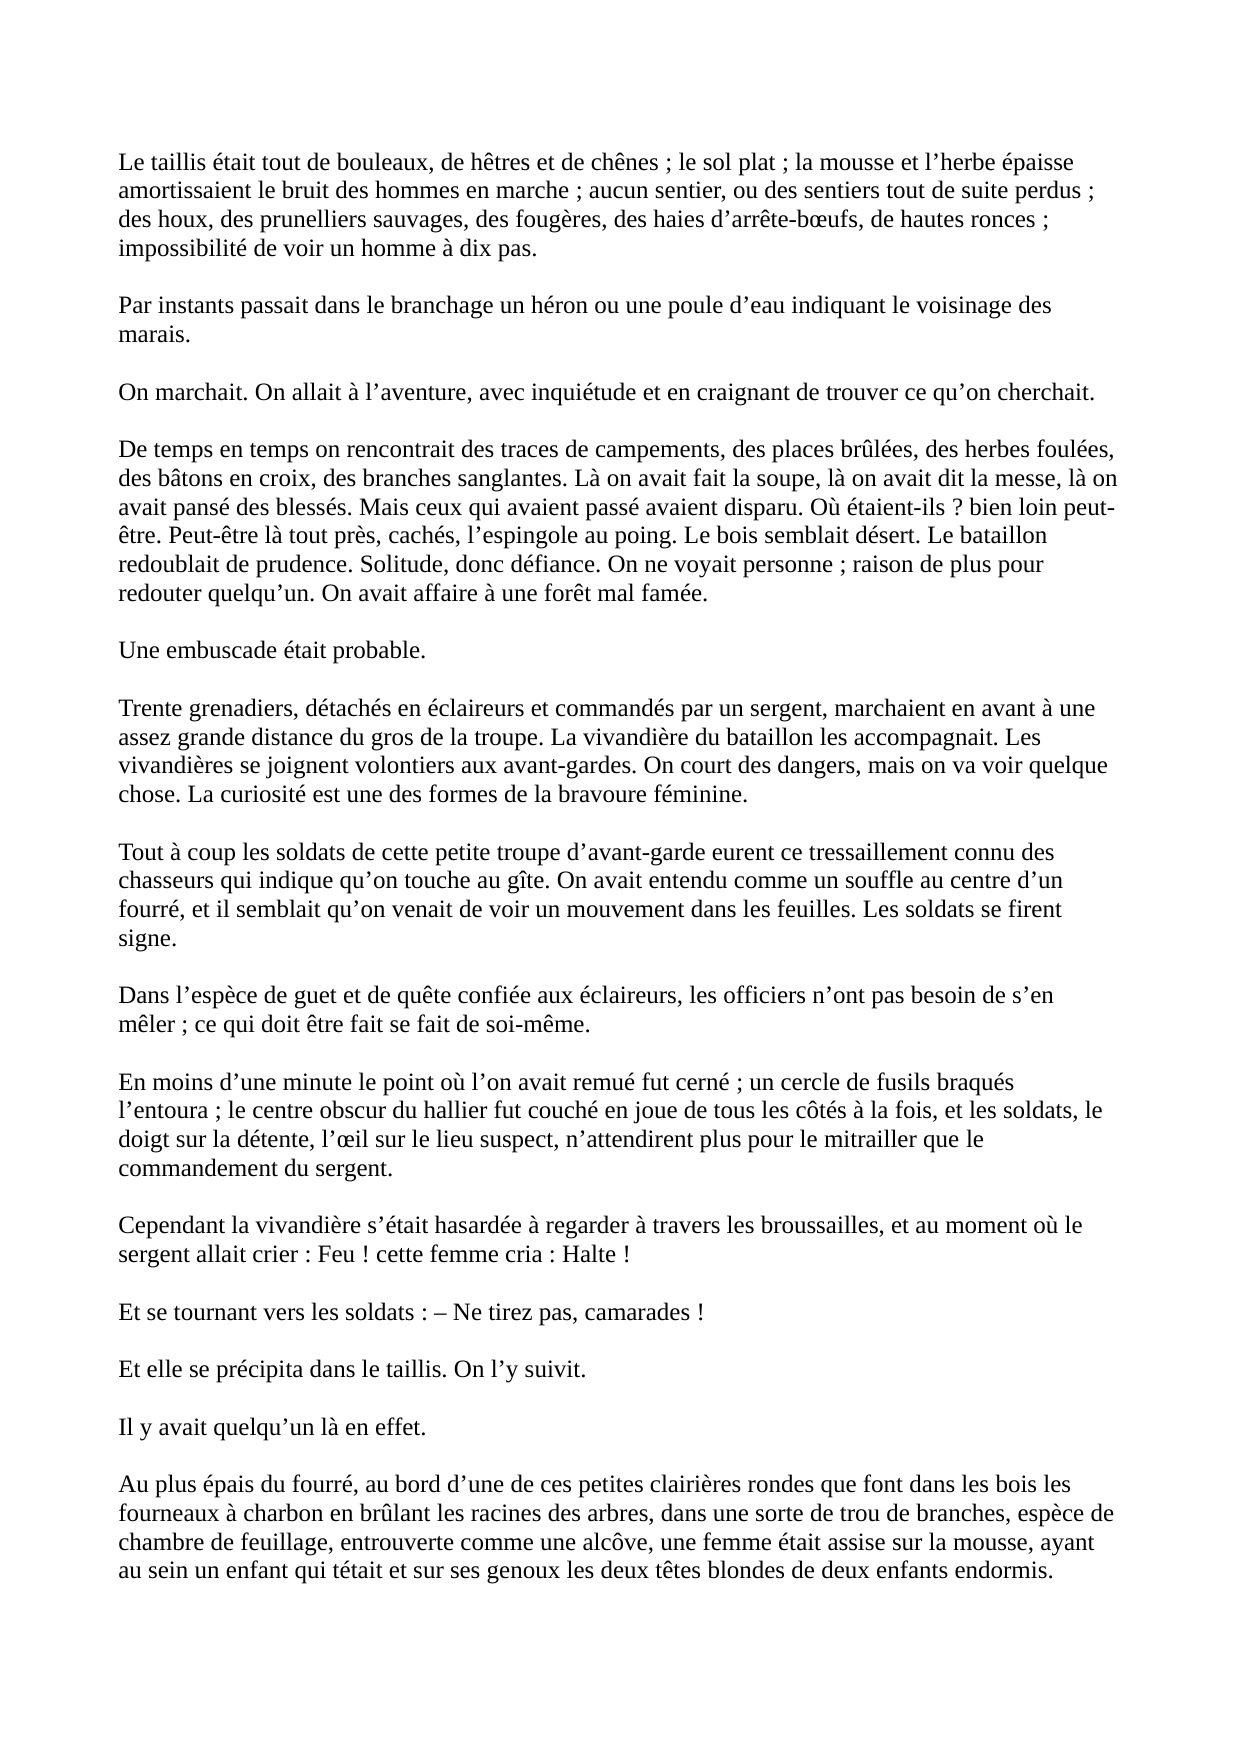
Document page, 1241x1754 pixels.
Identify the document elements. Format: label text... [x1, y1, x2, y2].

text Il y avait quelqu’un là en effet. [118, 1412, 1122, 1441]
text Tout à coup les soldats de cette petite troupe d’avant-garde eurent ce tressaillement connu des chasseurs qui indique qu’on touche au gîte. On avait entendu comme un souffle au centre d’un fourré, et il semblait qu’on venait de voir un mouvement dans les feuilles. Les soldats se firent signe. [118, 837, 1122, 952]
text On marchait. On allait à l’aventure, avec inquiétude et en craignant de trouver ce qu’on cherchait. [118, 377, 1122, 406]
text Dans l’espèce de guet et de quête confiée aux éclaireurs, les officiers n’ont pas besoin de s’en mêler ; ce qui doit être fait se fait de soi-même. [118, 981, 1122, 1038]
text Le taillis était tout de bouleaux, de hêtres et de chênes ; le sol plat ; la mousse et l’herbe épaisse amortissaient le bruit des hommes en marche ; aucun sentier, ou des sentiers tout de suite perdus ; des houx, des prunelliers sauvages, des fougères, des haies d’arrête-bœufs, de hautes ronces ; impossibilité de voir un homme à dix pas. [118, 147, 1122, 262]
text Au plus épais du fourré, au bord d’une de ces petites clairières rondes que font dans les bois les fourneaux à charbon en brûlant les racines des arbres, dans une sorte de trou de branches, espèce de chambre de feuillage, entrouverte comme une alcôve, une femme était assise sur la mousse, ayant au sein un enfant qui tétait et sur ses genoux les deux têtes blondes de deux enfants endormis. [118, 1469, 1122, 1584]
text En moins d’une minute le point où l’on avait remué fut cerné ; un cercle de fusils braqués l’entoura ; le centre obscur du hallier fut couché en joue de tous les côtés à la fois, et les soldats, le doigt sur la détente, l’œil sur le lieu suspect, n’attendirent plus pour le mitrailler que le commandement du sergent. [118, 1067, 1122, 1182]
text Une embuscade était probable. [118, 636, 1122, 664]
text De temps en temps on rencontrait des traces de campements, des places brûlées, des herbes foulées, des bâtons en croix, des branches sanglantes. Là on avait fait la soupe, là on avait dit la messe, là on avait pansé des blessés. Mais ceux qui avaient passé avaient disparu. Où étaient-ils ? bien loin peut-être. Peut-être là tout près, cachés, l’espingole au poing. Le bois semblait désert. Le bataillon redoublait de prudence. Solitude, donc défiance. On ne voyait personne ; raison de plus pour redouter quelqu’un. On avait affaire à une forêt mal famée. [118, 434, 1122, 607]
text Par instants passait dans le branchage un héron ou une poule d’eau indiquant le voisinage des marais. [118, 291, 1122, 348]
text Cependant la vivandière s’était hasardée à regarder à travers les broussailles, et au moment où le sergent allait crier : Feu ! cette femme cria : Halte ! [118, 1211, 1122, 1268]
text Et elle se précipita dans le taillis. On l’y suivit. [118, 1354, 1122, 1383]
text Trente grenadiers, détachés en éclaireurs et commandés par un sergent, marchaient en avant à une assez grande distance du gros de la troupe. La vivandière du bataillon les accompagnait. Les vivandières se joignent volontiers aux avant-gardes. On court des dangers, mais on va voir quelque chose. La curiosité est une des formes de la bravoure féminine. [118, 693, 1122, 808]
text Et se tournant vers les soldats : – Ne tirez pas, camarades ! [118, 1297, 1122, 1326]
